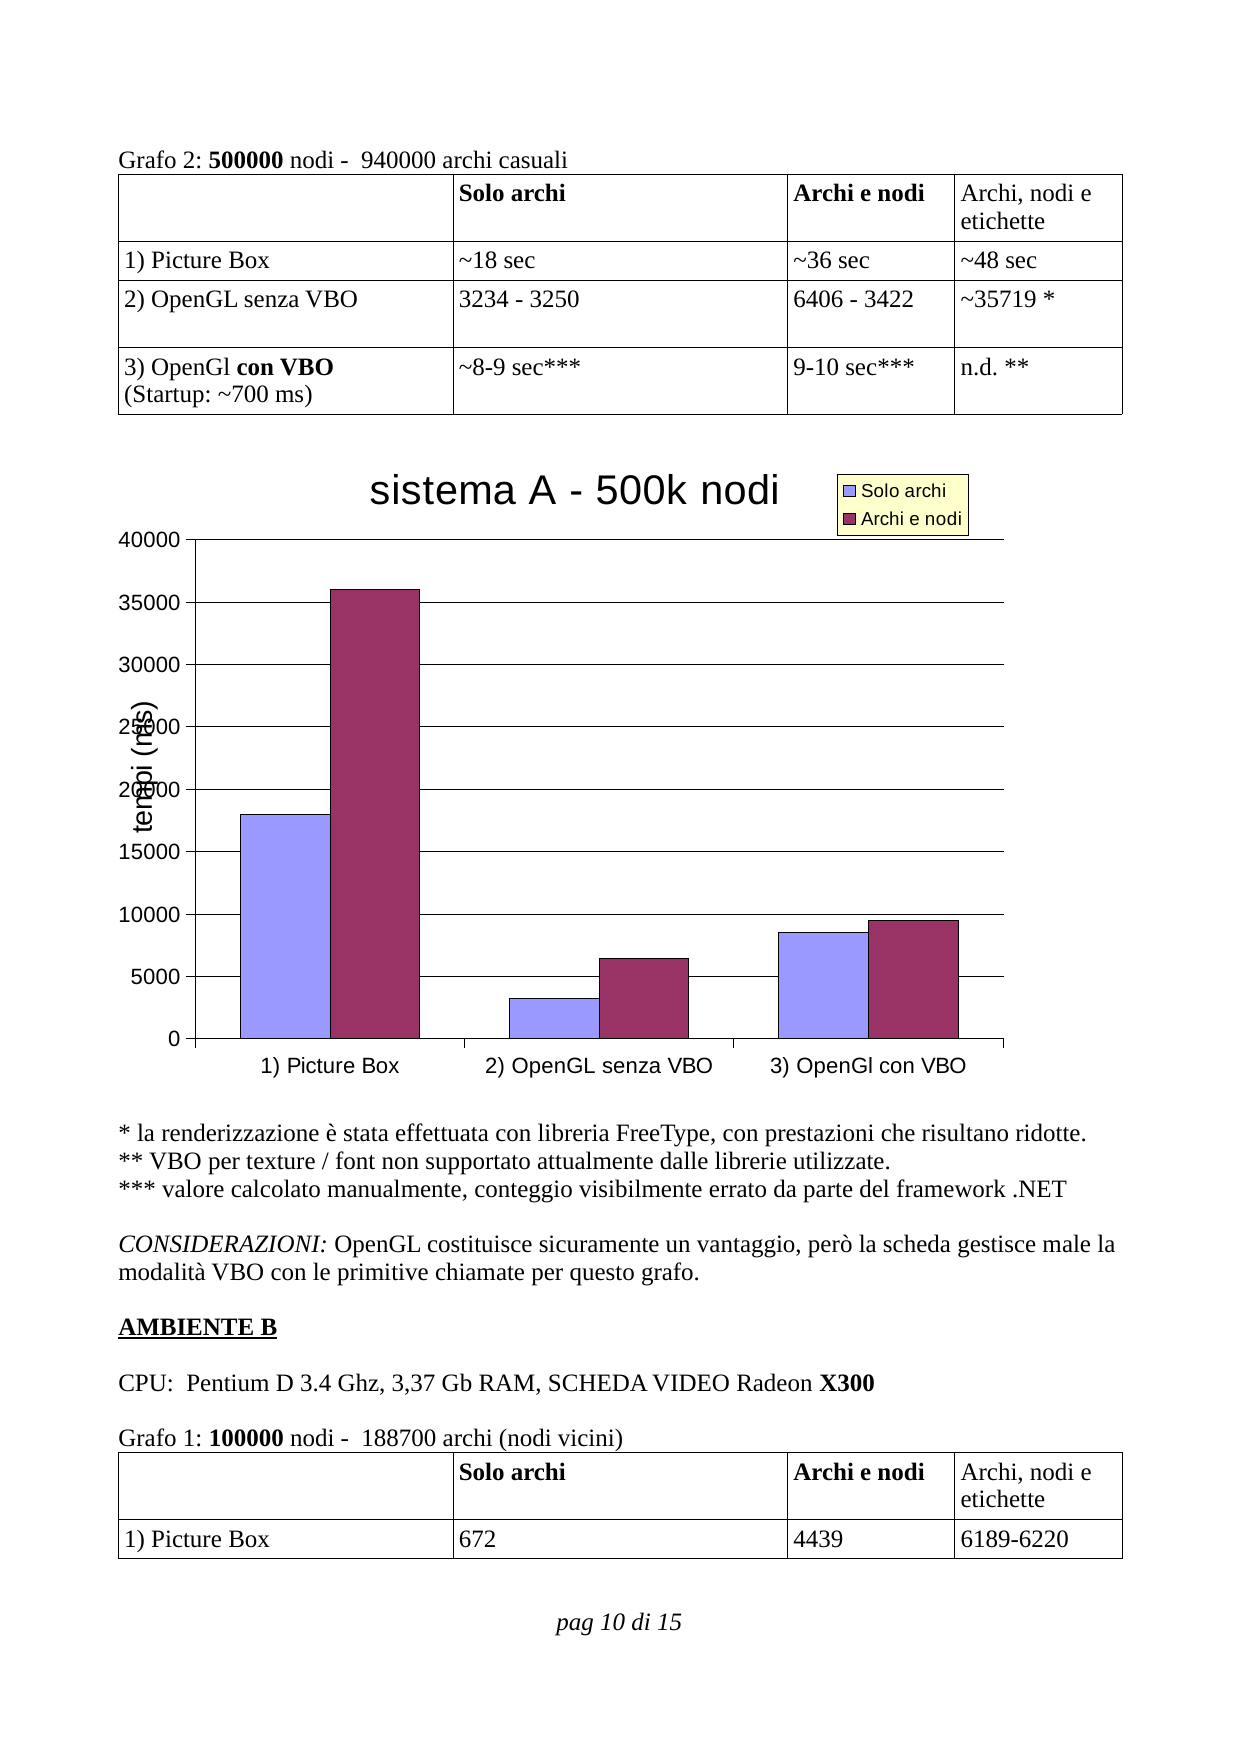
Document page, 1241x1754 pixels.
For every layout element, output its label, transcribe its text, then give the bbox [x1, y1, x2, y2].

text CONSIDERAZIONI: OpenGL costituisce sicuramente un vantaggio, però la scheda gestisce male la modalità VBO con le primitive chiamate per questo grafo. [118, 1230, 1122, 1286]
table_header [119, 175, 453, 241]
table_cell ~35719 * [955, 281, 1122, 347]
table_cell 4439 [788, 1520, 954, 1558]
text * la renderizzazione è stata effettuata con libreria FreeType, con prestazioni che risultano ridotte. ** VBO per texture / font non supportato attualmente dalle librerie utilizzate. [118, 1092, 1122, 1175]
table_header [119, 1453, 453, 1519]
table_header Archi, nodi e etichette [955, 175, 1122, 241]
table_header Solo archi [454, 175, 787, 241]
table_header Archi e nodi [788, 1453, 954, 1519]
table_cell 1) Picture Box [119, 242, 453, 280]
table_cell ~8-9 sec*** [454, 348, 787, 414]
table_cell 1) Picture Box [119, 1520, 453, 1558]
table_cell 9-10 sec*** [788, 348, 954, 414]
table_cell 672 [454, 1520, 787, 1558]
table_cell 2) OpenGL senza VBO [119, 281, 453, 347]
table_cell 6189-6220 [955, 1520, 1122, 1558]
table_cell ~18 sec [454, 242, 787, 280]
table_cell 6406 - 3422 [788, 281, 954, 347]
table_cell ~48 sec [955, 242, 1122, 280]
text *** valore calcolato manualmente, conteggio visibilmente errato da parte del framework .NET [118, 1175, 1122, 1203]
table_cell ~36 sec [788, 242, 954, 280]
table_header Solo archi [454, 1453, 787, 1519]
table_header Archi e nodi [788, 175, 954, 241]
text Grafo 2: 500000 nodi - 940000 archi casuali [118, 146, 1122, 173]
table_header Archi, nodi e etichette [955, 1453, 1122, 1519]
table_cell 3) OpenGl con VBO (Startup: ~700 ms) [119, 348, 453, 414]
text AMBIENTE B CPU: Pentium D 3.4 Ghz, 3,37 Gb RAM, SCHEDA VIDEO Radeon X300 Grafo 1: 100000 nodi - 188700 archi (nodi vicini) [118, 1313, 1122, 1452]
table_cell n.d. ** [955, 348, 1122, 414]
table_cell 3234 - 3250 [454, 281, 787, 347]
